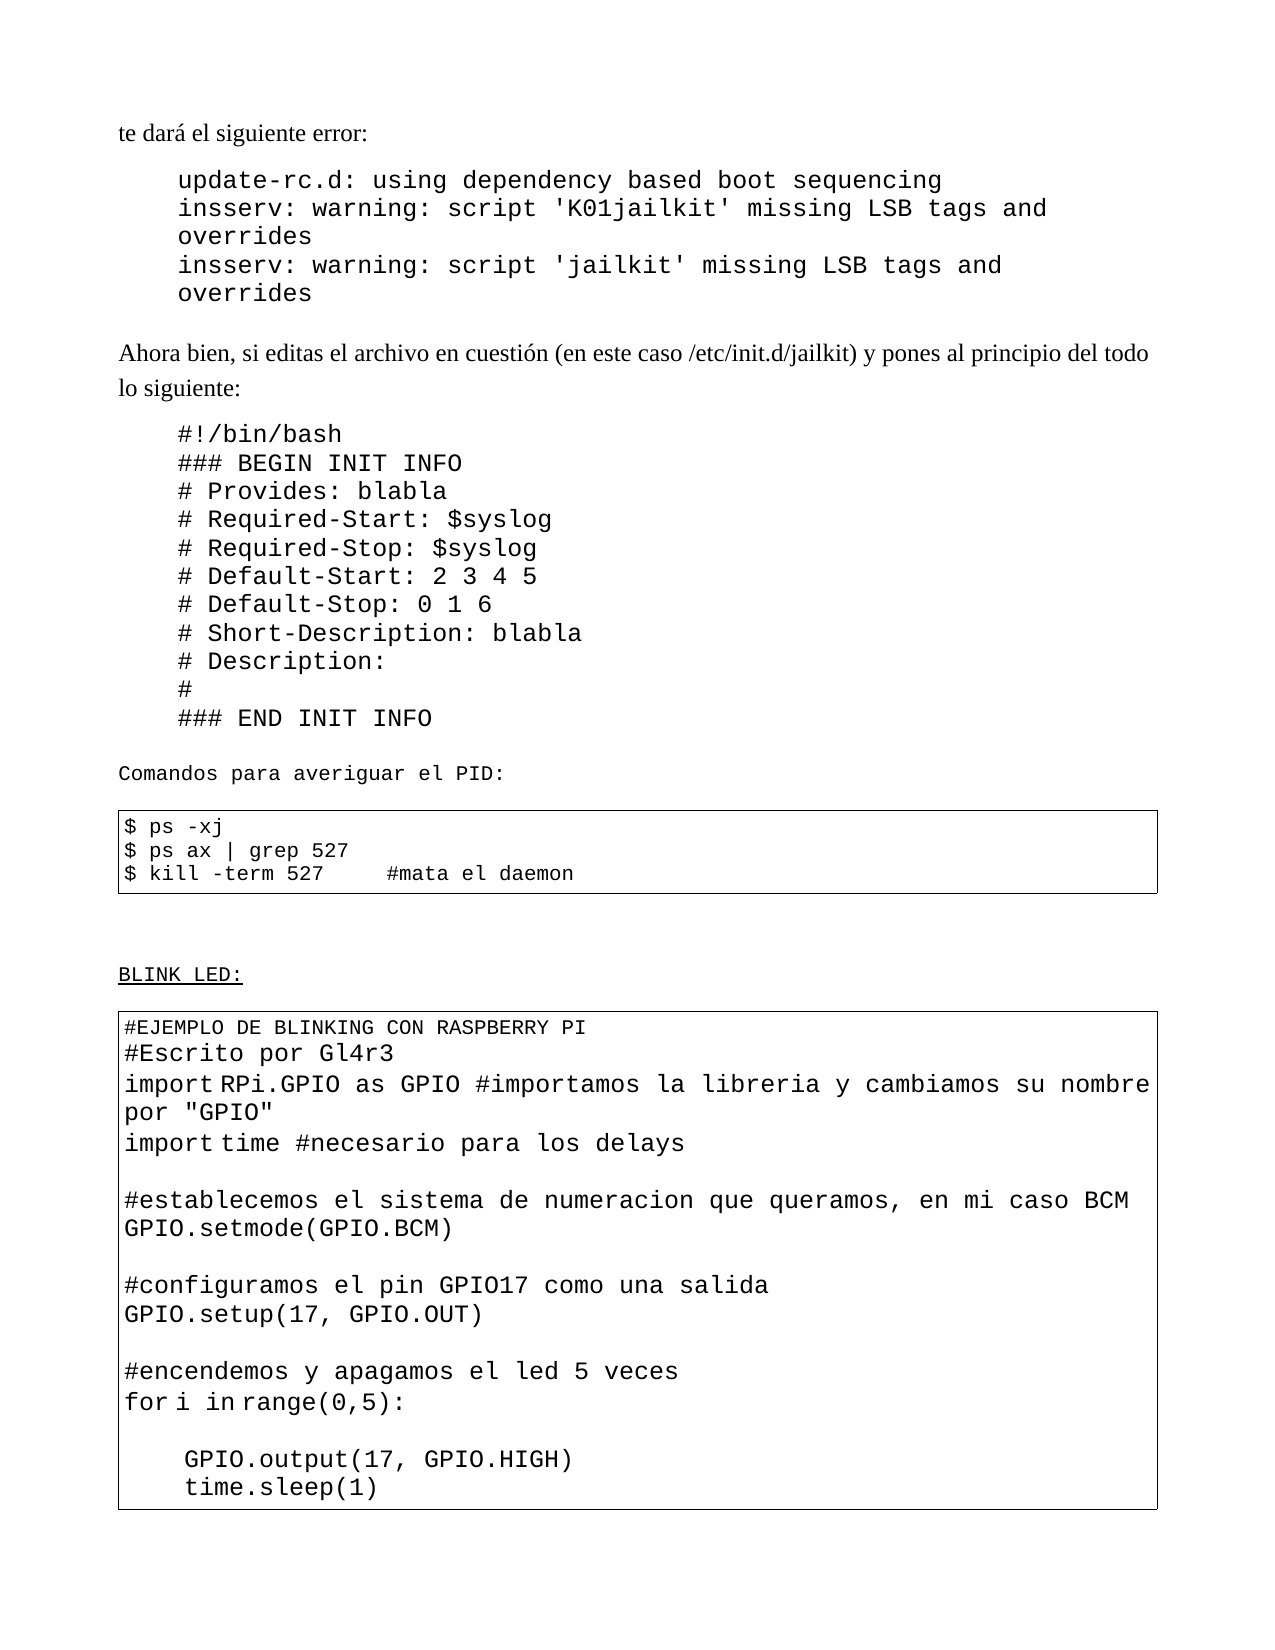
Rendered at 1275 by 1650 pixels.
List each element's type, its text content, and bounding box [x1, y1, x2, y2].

table_header $ ps -xj $ ps ax | grep 527 $ kill -term 527 #mata el daemon [119, 811, 1157, 893]
text Comandos para averiguar el PID: [118, 763, 1157, 787]
text Ahora bien, si editas el archivo en cuestión (en este caso /etc/init.d/jailkit) y pones al principio del todo lo siguiente: [118, 338, 1157, 402]
text update-rc.d: using dependency based boot sequencing insserv: warning: script 'K01jailkit' missing LSB tags and overrides insserv: warning: script 'jailkit' missing LSB tags and overrides [177, 167, 1098, 309]
table_header #EJEMPLO DE BLINKING CON RASPBERRY PI #Escrito por Gl4r3 import RPi.GPIO as GPIO #importamos la libreria y cambiamos su nombre por "GPIO" import time #necesario para los delays #establecemos el sistema de numeracion que queramos, en mi caso BCM GPIO.setmode(GPIO.BCM) #configuramos el pin GPIO17 como una salida GPIO.setup(17, GPIO.OUT) #encendemos y apagamos el led 5 veces for i in range(0,5): GPIO.output(17, GPIO.HIGH) time.sleep(1) [119, 1012, 1157, 1509]
text #!/bin/bash ### BEGIN INIT INFO # Provides: blabla # Required-Start: $syslog # Required-Stop: $syslog # Default-Start: 2 3 4 5 # Default-Stop: 0 1 6 # Short-Description: blabla # Description: # ### END INIT INFO [177, 422, 1098, 733]
text te dará el siguiente error: [118, 118, 1157, 147]
text BLINK LED: [118, 964, 1157, 987]
